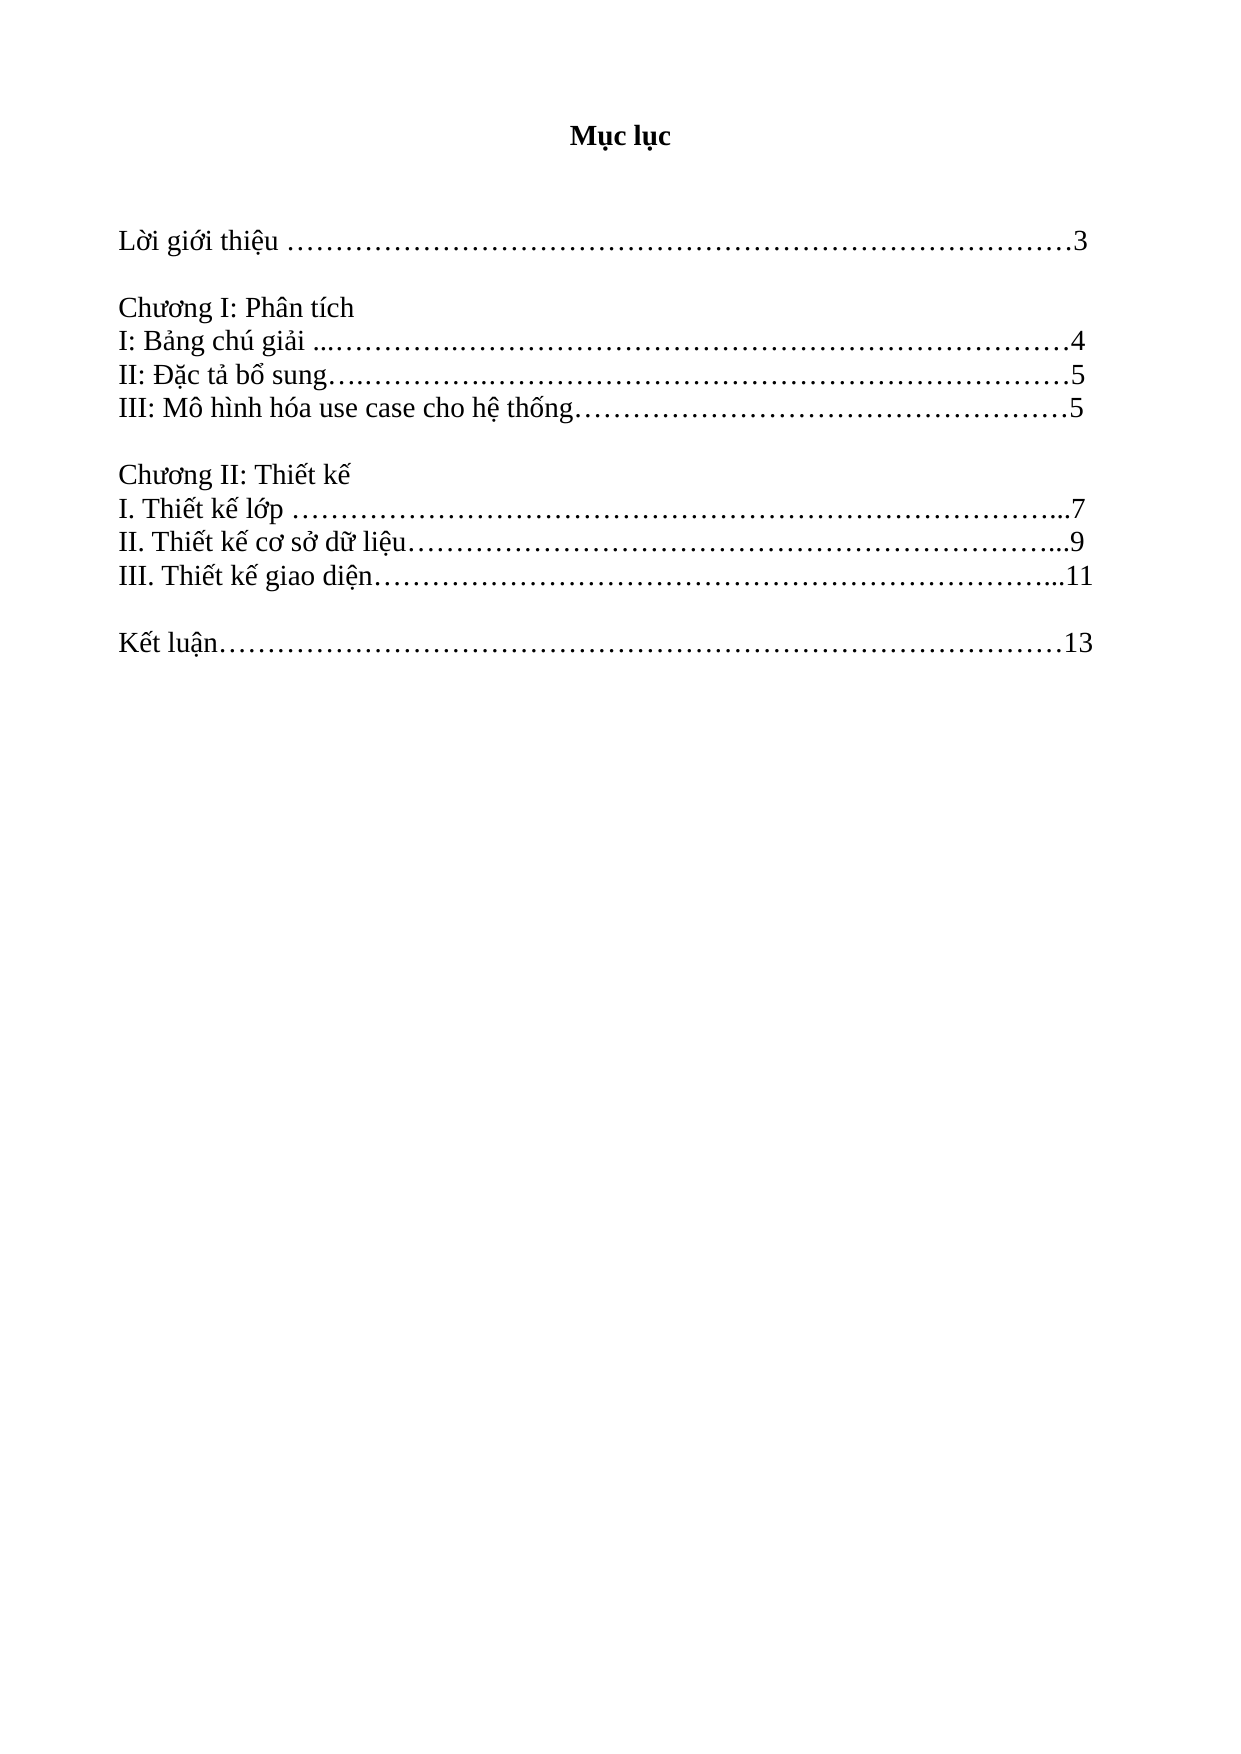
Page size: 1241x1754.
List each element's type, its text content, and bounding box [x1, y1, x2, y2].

text II. Thiết kế cơ sở dữ liệu…………………………………………………………...9 [118, 524, 1122, 558]
text Kết luận……………………………………………………………………………13 [118, 625, 1122, 659]
text I: Bảng chú giải ...………….………………………………………………………4 [118, 323, 1122, 357]
text Mục lục [118, 118, 1122, 152]
text Chương II: Thiết kế [118, 457, 1122, 491]
text Lời giới thiệu ………………………………………………………………………3 [118, 223, 1122, 256]
text III: Mô hình hóa use case cho hệ thống……………………………………………5 [118, 390, 1122, 424]
text III. Thiết kế giao diện……………………………………………………………...11 [118, 558, 1122, 592]
text II: Đặc tả bổ sung….………….……………………………………………………5 [118, 357, 1122, 390]
text I. Thiết kế lớp ……………………………………………………………………...7 [118, 491, 1122, 524]
text Chương I: Phân tích [118, 290, 1122, 323]
